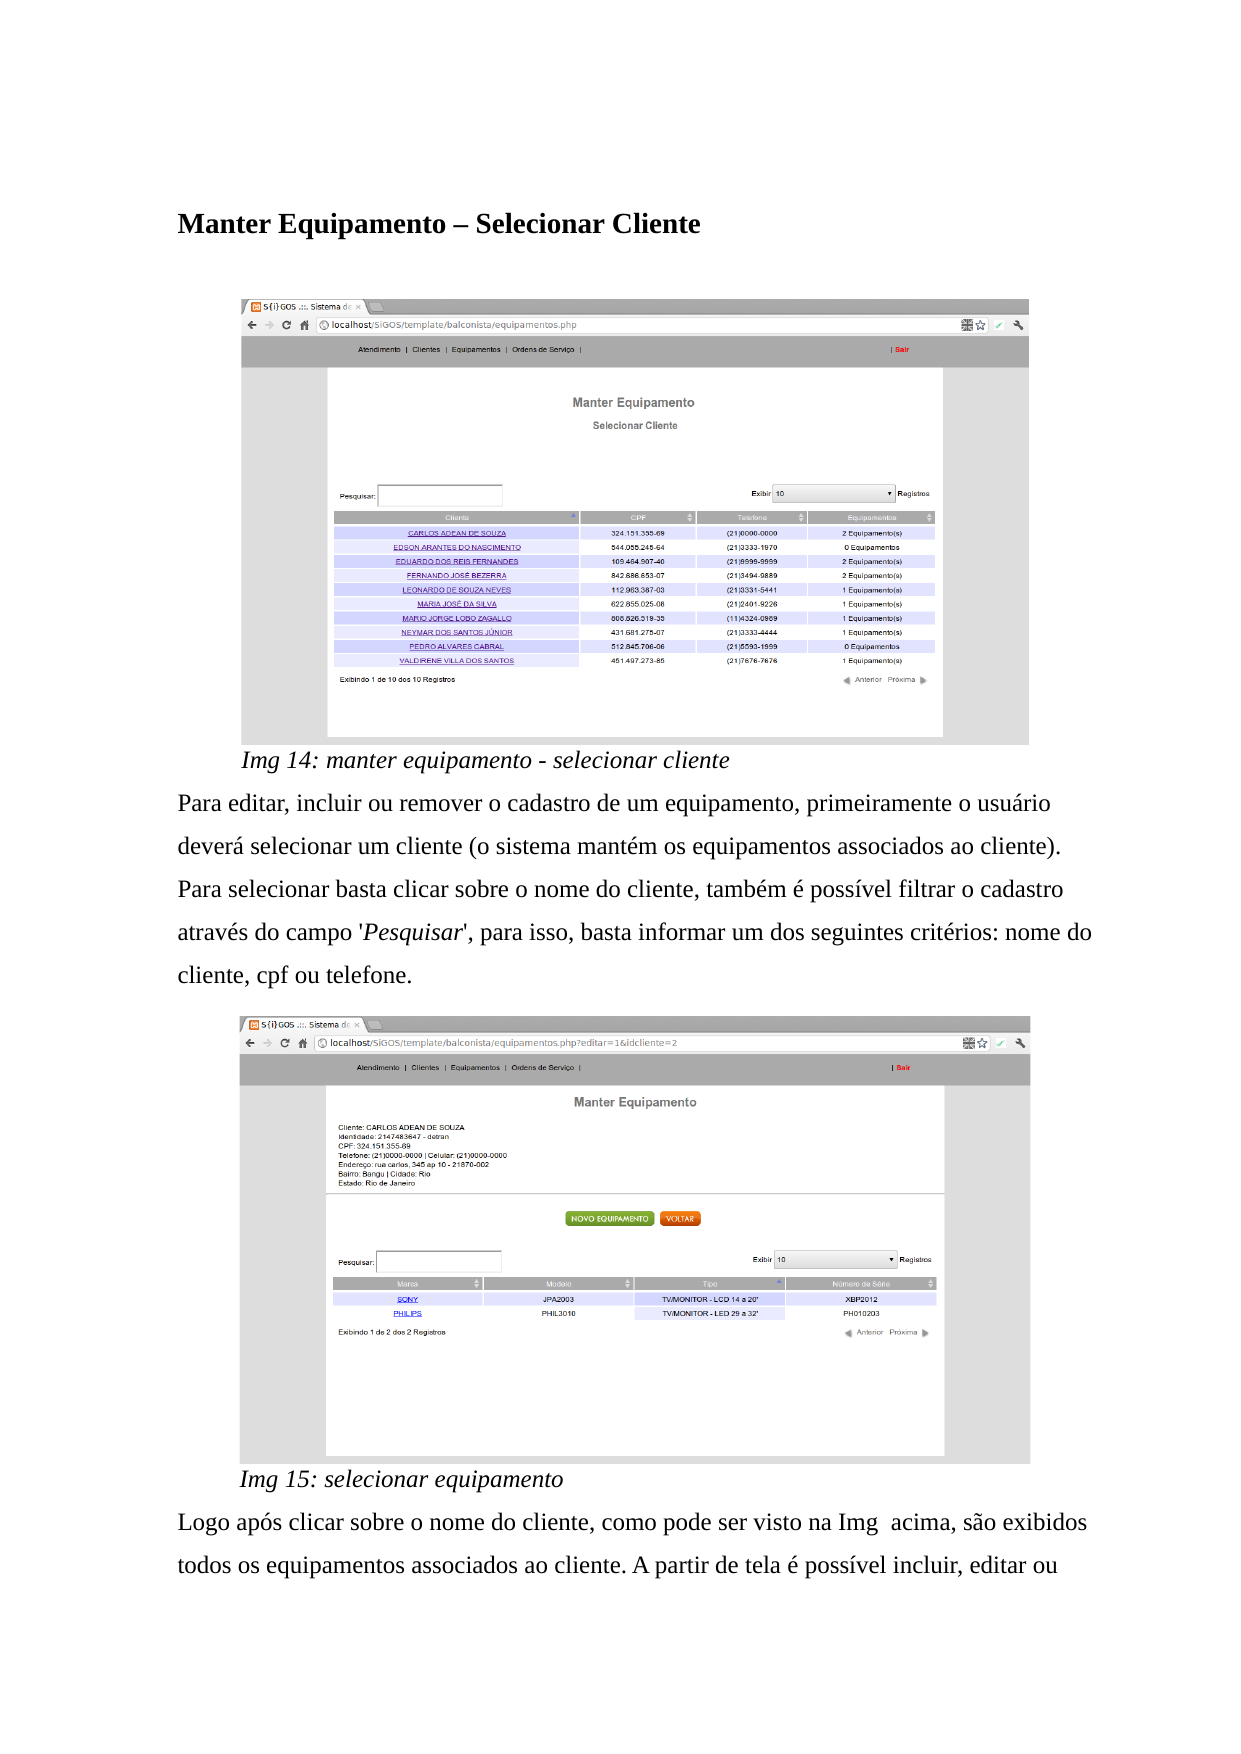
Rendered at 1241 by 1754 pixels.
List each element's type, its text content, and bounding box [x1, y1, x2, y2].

picture [239, 1016, 1031, 1464]
text Img 15: selecionar equipamento [239, 1464, 1030, 1493]
picture [241, 299, 1029, 745]
subtitle Logo após clicar sobre o nome do cliente, como pode ser visto na Img acima, são exibidos todos os equipamentos associados ao cliente. A partir de tela é possível incluir, editar ou [177, 1004, 1092, 1579]
subtitle Para editar, incluir ou remover o cadastro de um equipamento, primeiramente o usuário deverá selecionar um cliente (o sistema mantém os equipamentos associados ao cliente). Para selecionar basta clicar sobre o nome do cliente, também é possível filtrar o cadastro através do campo 'Pesquisar', para isso, basta informar um dos seguintes critérios: nome do cliente, cpf ou telefone. [177, 286, 1092, 989]
text Img 14: manter equipamento - selecionar cliente [241, 745, 1028, 774]
subtitle Manter Equipamento – Selecionar Cliente [177, 207, 1092, 240]
